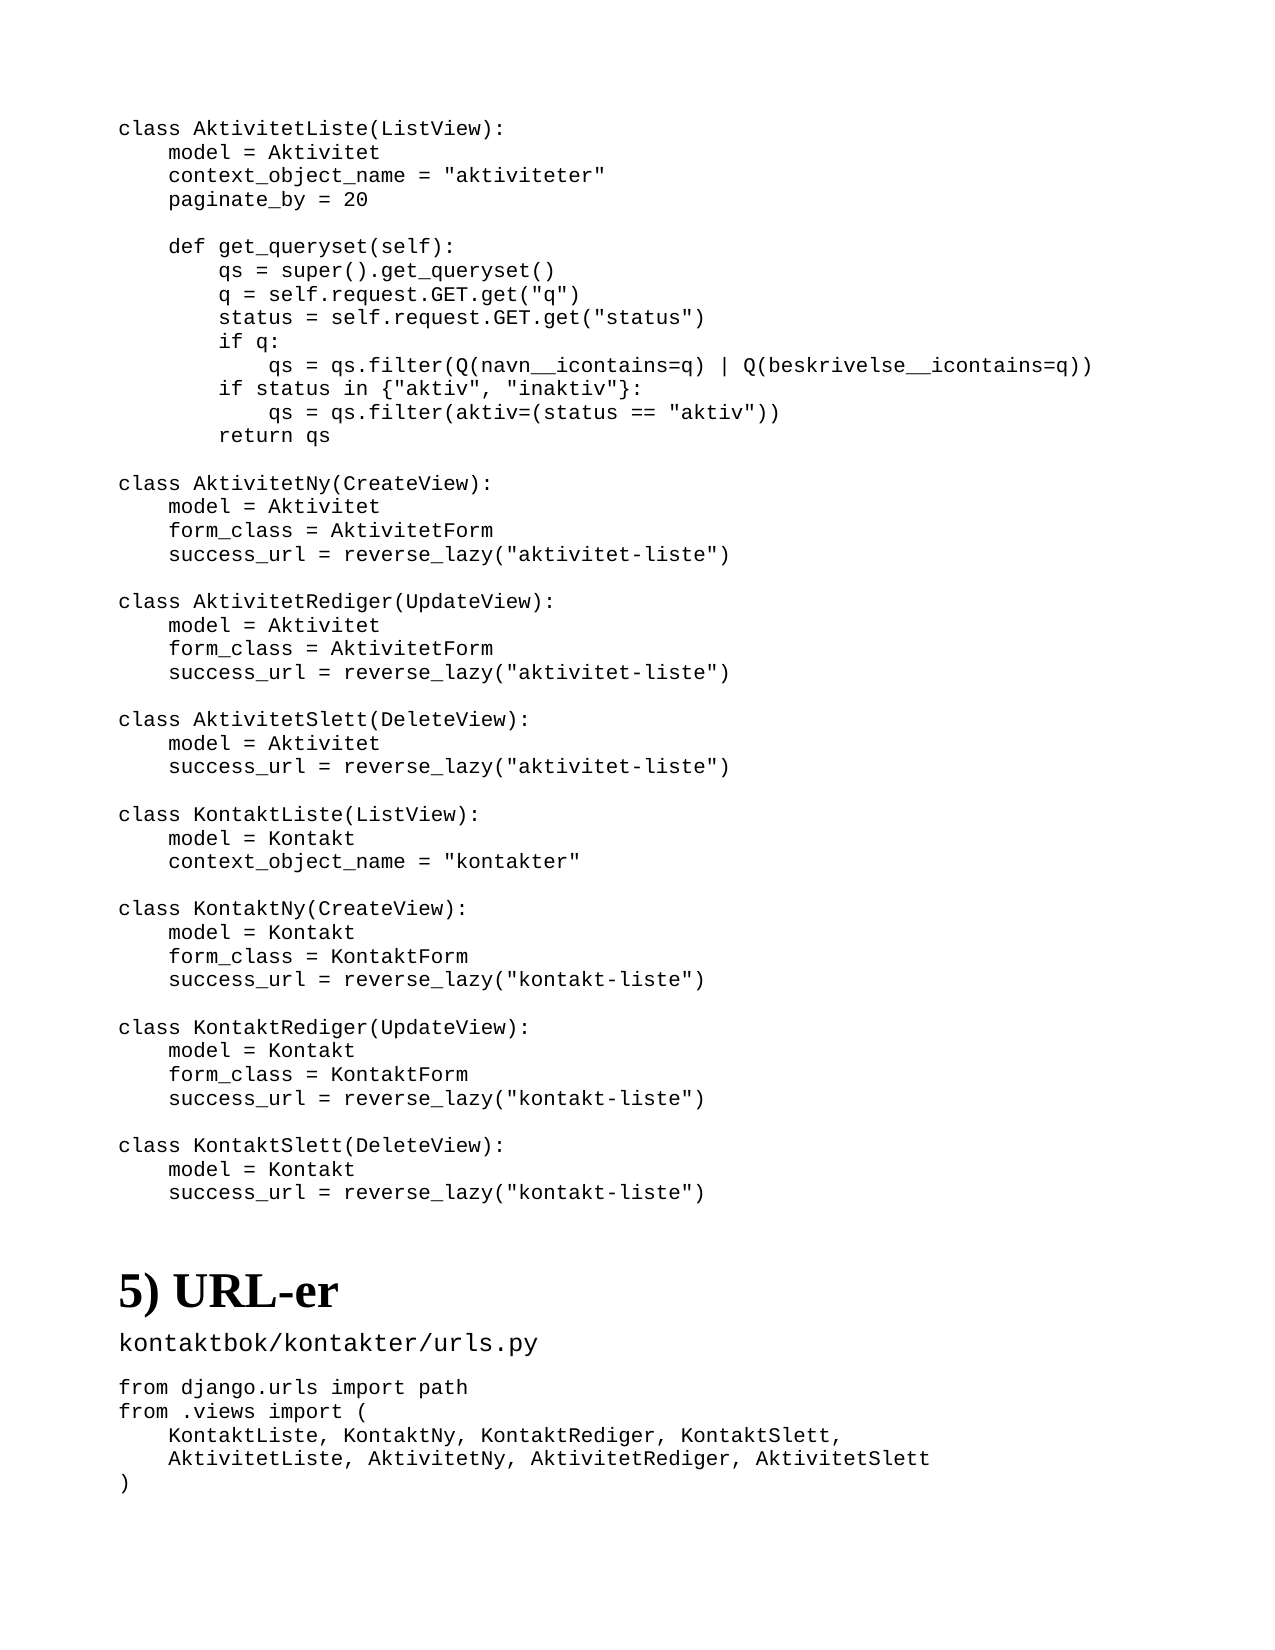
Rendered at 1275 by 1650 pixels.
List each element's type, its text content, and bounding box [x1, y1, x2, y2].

text class KontaktNy(CreateView): [118, 898, 1157, 922]
text success_url = reverse_lazy("kontakt-liste") [118, 1182, 1157, 1206]
text kontaktbok/kontakter/urls.py [118, 1330, 1157, 1359]
text class AktivitetRediger(UpdateView): [118, 591, 1157, 615]
text from django.urls import path [118, 1377, 1157, 1401]
text model = Aktivitet [118, 615, 1157, 638]
text qs = qs.filter(aktiv=(status == "aktiv")) [118, 402, 1157, 426]
text model = Aktivitet [118, 142, 1157, 165]
text form_class = AktivitetForm [118, 520, 1157, 544]
text context_object_name = "aktiviteter" [118, 165, 1157, 189]
text status = self.request.GET.get("status") [118, 307, 1157, 331]
text qs = qs.filter(Q(navn__icontains=q) | Q(beskrivelse__icontains=q)) [118, 354, 1157, 378]
text class KontaktSlett(DeleteView): [118, 1135, 1157, 1158]
text class AktivitetSlett(DeleteView): [118, 709, 1157, 733]
text return qs [118, 426, 1157, 449]
text if status in {"aktiv", "inaktiv"}: [118, 378, 1157, 402]
text qs = super().get_queryset() [118, 260, 1157, 284]
text class KontaktListe(ListView): [118, 804, 1157, 827]
text class KontaktRediger(UpdateView): [118, 1017, 1157, 1040]
text paginate_by = 20 [118, 189, 1157, 213]
text if q: [118, 331, 1157, 354]
text success_url = reverse_lazy("kontakt-liste") [118, 1088, 1157, 1111]
text model = Kontakt [118, 922, 1157, 946]
text success_url = reverse_lazy("aktivitet-liste") [118, 662, 1157, 686]
text form_class = AktivitetForm [118, 638, 1157, 662]
text ) [118, 1472, 1157, 1496]
text class AktivitetNy(CreateView): [118, 473, 1157, 496]
text context_object_name = "kontakter" [118, 851, 1157, 875]
subtitle 5) URL-er [118, 1260, 1157, 1318]
text form_class = KontaktForm [118, 1064, 1157, 1088]
text model = Aktivitet [118, 733, 1157, 757]
text AktivitetListe, AktivitetNy, AktivitetRediger, AktivitetSlett [118, 1448, 1157, 1472]
text from .views import ( [118, 1401, 1157, 1425]
text model = Kontakt [118, 1040, 1157, 1064]
text model = Aktivitet [118, 496, 1157, 520]
text success_url = reverse_lazy("kontakt-liste") [118, 969, 1157, 993]
text model = Kontakt [118, 827, 1157, 851]
text model = Kontakt [118, 1158, 1157, 1182]
text success_url = reverse_lazy("aktivitet-liste") [118, 757, 1157, 780]
text KontaktListe, KontaktNy, KontaktRediger, KontaktSlett, [118, 1425, 1157, 1448]
text q = self.request.GET.get("q") [118, 284, 1157, 307]
text form_class = KontaktForm [118, 946, 1157, 969]
text def get_queryset(self): [118, 236, 1157, 260]
text success_url = reverse_lazy("aktivitet-liste") [118, 544, 1157, 567]
text class AktivitetListe(ListView): [118, 118, 1157, 142]
